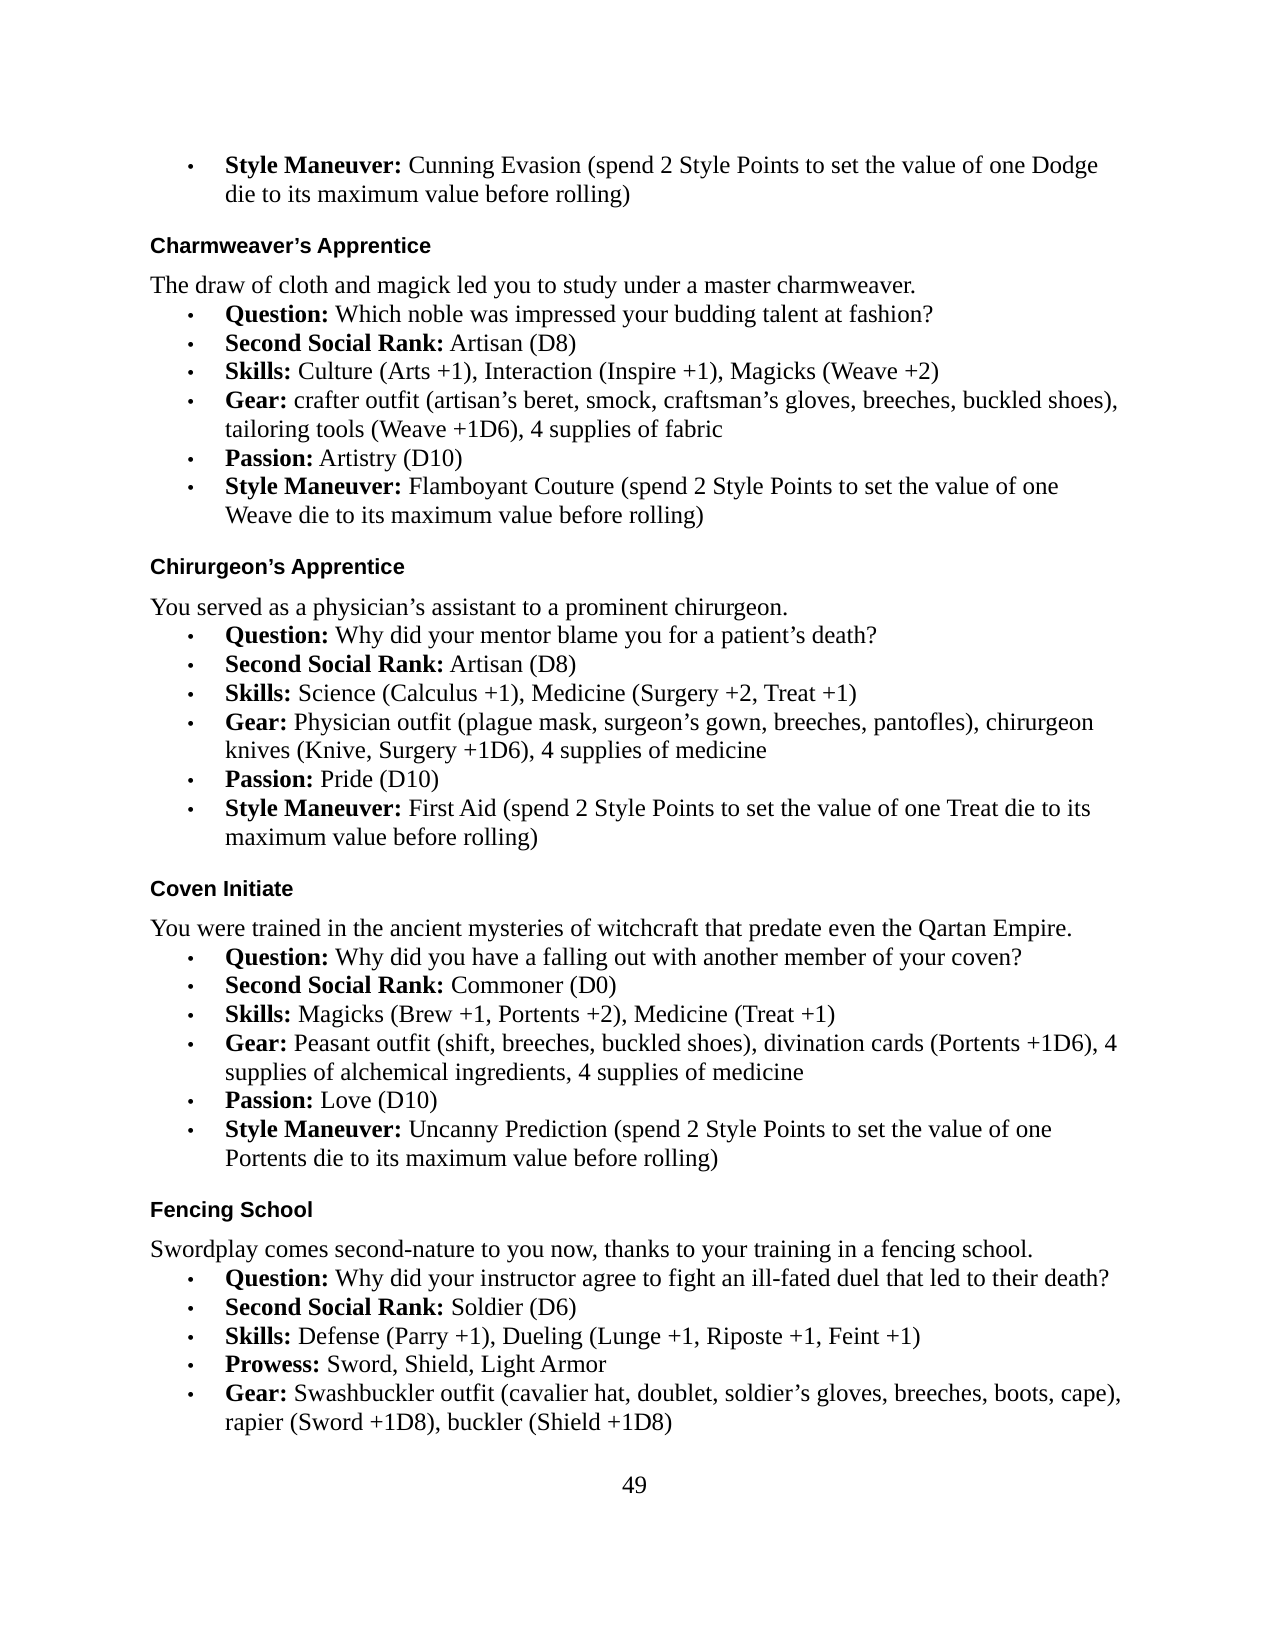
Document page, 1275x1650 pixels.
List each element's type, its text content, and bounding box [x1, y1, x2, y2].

list Question: Why did your mentor blame you for a patient’s death? [187, 620, 1125, 649]
list Prowess: Sword, Shield, Light Armor [187, 1349, 1125, 1378]
list Skills: Defense (Parry +1), Dueling (Lunge +1, Riposte +1, Feint +1) [187, 1321, 1125, 1349]
list Skills: Culture (Arts +1), Interaction (Inspire +1), Magicks (Weave +2) [187, 356, 1125, 385]
subtitle Fencing School [150, 1197, 1125, 1222]
list Gear: Peasant outfit (shift, breeches, buckled shoes), divination cards (Portents +1D6), 4 supplies of alchemical ingredients, 4 supplies of medicine [187, 1028, 1125, 1086]
list Second Social Rank: Commoner (D0) [187, 971, 1125, 999]
list Question: Which noble was impressed your budding talent at fashion? [187, 299, 1125, 328]
list Gear: Physician outfit (plague mask, surgeon’s gown, breeches, pantofles), chirurgeon knives (Knive, Surgery +1D6), 4 supplies of medicine [187, 707, 1125, 764]
text Swordplay comes second-nature to you now, thanks to your training in a fencing school. [150, 1234, 1125, 1263]
list Second Social Rank: Artisan (D8) [187, 328, 1125, 356]
list Second Social Rank: Soldier (D6) [187, 1292, 1125, 1321]
list Passion: Love (D10) [187, 1086, 1125, 1114]
text You served as a physician’s assistant to a prominent chirurgeon. [150, 592, 1125, 620]
subtitle Chirurgeon’s Apprentice [150, 554, 1125, 579]
text You were trained in the ancient mysteries of witchcraft that predate even the Qartan Empire. [150, 913, 1125, 942]
subtitle Charmweaver’s Apprentice [150, 232, 1125, 258]
list Gear: crafter outfit (artisan’s beret, smock, craftsman’s gloves, breeches, buckled shoes), tailoring tools (Weave +1D6), 4 supplies of fabric [187, 385, 1125, 443]
list Gear: Swashbuckler outfit (cavalier hat, doublet, soldier’s gloves, breeches, boots, cape), rapier (Sword +1D8), buckler (Shield +1D8) [187, 1378, 1125, 1436]
list Style Maneuver: Uncanny Prediction (spend 2 Style Points to set the value of one Portents die to its maximum value before rolling) [187, 1114, 1125, 1172]
list Question: Why did you have a falling out with another member of your coven? [187, 942, 1125, 971]
list Second Social Rank: Artisan (D8) [187, 649, 1125, 678]
list Passion: Artistry (D10) [187, 443, 1125, 471]
list Style Maneuver: Flamboyant Couture (spend 2 Style Points to set the value of one Weave die to its maximum value before rolling) [187, 471, 1125, 529]
subtitle Coven Initiate [150, 875, 1125, 901]
list Skills: Science (Calculus +1), Medicine (Surgery +2, Treat +1) [187, 678, 1125, 707]
list Skills: Magicks (Brew +1, Portents +2), Medicine (Treat +1) [187, 999, 1125, 1028]
list Style Maneuver: Cunning Evasion (spend 2 Style Points to set the value of one Dodge die to its maximum value before rolling) [187, 150, 1125, 207]
list Style Maneuver: First Aid (spend 2 Style Points to set the value of one Treat die to its maximum value before rolling) [187, 793, 1125, 850]
list Question: Why did your instructor agree to fight an ill-fated duel that led to their death? [187, 1263, 1125, 1292]
text The draw of cloth and magick led you to study under a master charmweaver. [150, 270, 1125, 299]
list Passion: Pride (D10) [187, 764, 1125, 793]
